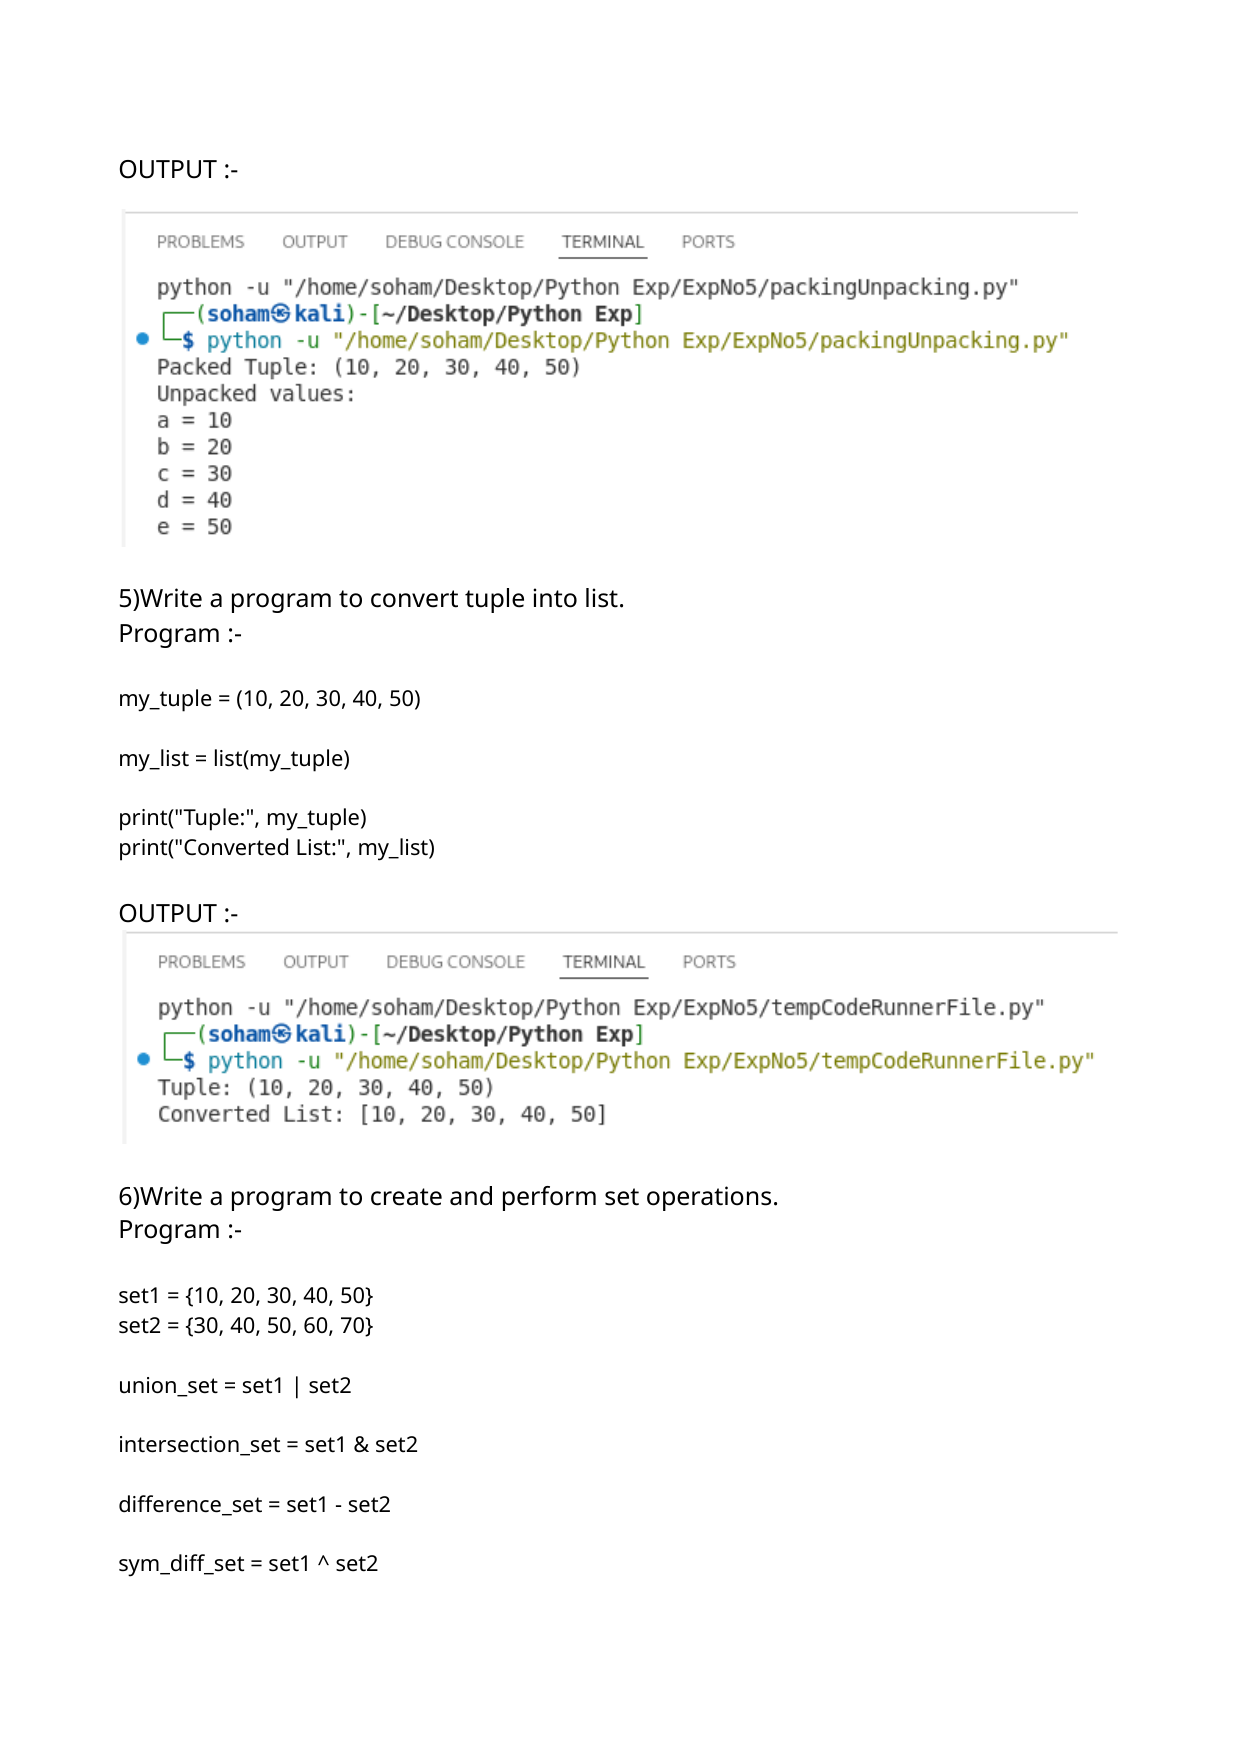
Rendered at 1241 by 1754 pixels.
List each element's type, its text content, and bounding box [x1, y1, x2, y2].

text my_tuple = (10, 20, 30, 40, 50) [118, 683, 1122, 713]
text print("Tuple:", my_tuple) [118, 802, 1122, 832]
text Program :- [118, 615, 1122, 649]
text intersection_set = set1 & set2 [118, 1429, 1122, 1459]
picture [122, 930, 1118, 1144]
text my_list = list(my_tuple) [118, 743, 1122, 773]
text print("Converted List:", my_list) [118, 832, 1122, 862]
text union_set = set1 | set2 [118, 1369, 1122, 1399]
text OUTPUT :- [118, 896, 1122, 930]
text sym_diff_set = set1 ^ set2 [118, 1548, 1122, 1578]
text OUTPUT :- [118, 152, 1122, 186]
text difference_set = set1 - set2 [118, 1488, 1122, 1518]
text 6)Write a program to create and perform set operations. [118, 1178, 1122, 1212]
picture [121, 209, 1078, 547]
text set2 = {30, 40, 50, 60, 70} [118, 1310, 1122, 1340]
text Program :- [118, 1212, 1122, 1246]
text 5)Write a program to convert tuple into list. [118, 581, 1122, 615]
text set1 = {10, 20, 30, 40, 50} [118, 1280, 1122, 1310]
